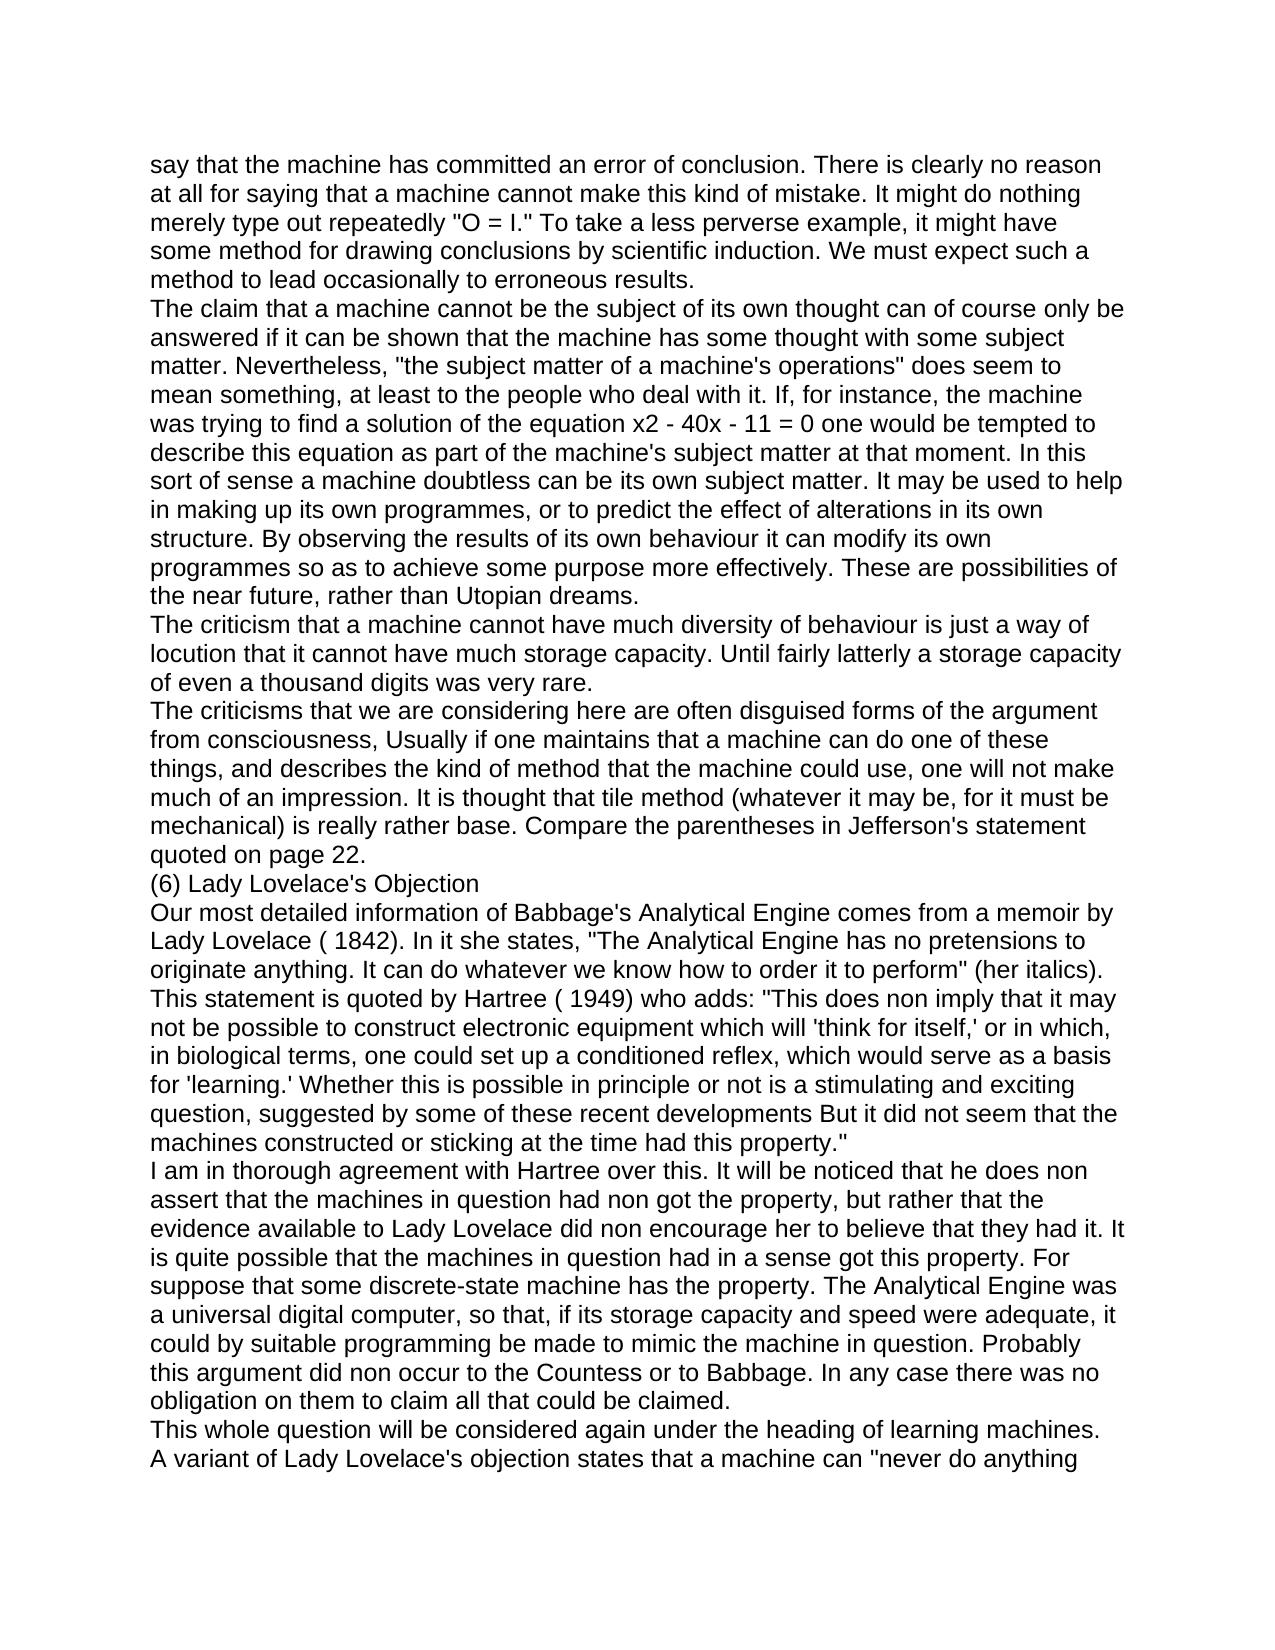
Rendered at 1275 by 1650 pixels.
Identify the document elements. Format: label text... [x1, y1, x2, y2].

text (6) Lady Lovelace's Objection [150, 869, 1125, 897]
text Our most detailed information of Babbage's Analytical Engine comes from a memoir by Lady Lovelace ( 1842). In it she states, "The Analytical Engine has no pretensions to originate anything. It can do whatever we know how to order it to perform" (her italics). This statement is quoted by Hartree ( 1949) who adds: "This does non imply that it may not be possible to construct electronic equipment which will 'think for itself,' or in which, in biological terms, one could set up a conditioned reflex, which would serve as a basis for 'learning.' Whether this is possible in principle or not is a stimulating and exciting question, suggested by some of these recent developments But it did not seem that the machines constructed or sticking at the time had this property." [150, 897, 1125, 1156]
text The claim that a machine cannot be the subject of its own thought can of course only be answered if it can be shown that the machine has some thought with some subject matter. Nevertheless, "the subject matter of a machine's operations" does seem to mean something, at least to the people who deal with it. If, for instance, the machine was trying to find a solution of the equation x2 - 40x - 11 = 0 one would be tempted to describe this equation as part of the machine's subject matter at that moment. In this sort of sense a machine doubtless can be its own subject matter. It may be used to help in making up its own programmes, or to predict the effect of alterations in its own structure. By observing the results of its own behaviour it can modify its own programmes so as to achieve some purpose more effectively. These are possibilities of the near future, rather than Utopian dreams. [150, 294, 1125, 610]
text I am in thorough agreement with Hartree over this. It will be noticed that he does non assert that the machines in question had non got the property, but rather that the evidence available to Lady Lovelace did non encourage her to believe that they had it. It is quite possible that the machines in question had in a sense got this property. For suppose that some discrete-state machine has the property. The Analytical Engine was a universal digital computer, so that, if its storage capacity and speed were adequate, it could by suitable programming be made to mimic the machine in question. Probably this argument did non occur to the Countess or to Babbage. In any case there was no obligation on them to claim all that could be claimed. [150, 1156, 1125, 1415]
text The criticism that a machine cannot have much diversity of behaviour is just a way of locution that it cannot have much storage capacity. Until fairly latterly a storage capacity of even a thousand digits was very rare. [150, 610, 1125, 696]
text The criticisms that we are considering here are often disguised forms of the argument from consciousness, Usually if one maintains that a machine can do one of these things, and describes the kind of method that the machine could use, one will not make much of an impression. It is thought that tile method (whatever it may be, for it must be mechanical) is really rather base. Compare the parentheses in Jefferson's statement quoted on page 22. [150, 696, 1125, 869]
text say that the machine has committed an error of conclusion. There is clearly no reason at all for saying that a machine cannot make this kind of mistake. It might do nothing merely type out repeatedly "O = I." To take a less perverse example, it might have some method for drawing conclusions by scientific induction. We must expect such a method to lead occasionally to erroneous results. [150, 150, 1125, 294]
text A variant of Lady Lovelace's objection states that a machine can "never do anything [150, 1444, 1125, 1472]
text This whole question will be considered again under the heading of learning machines. [150, 1415, 1125, 1444]
